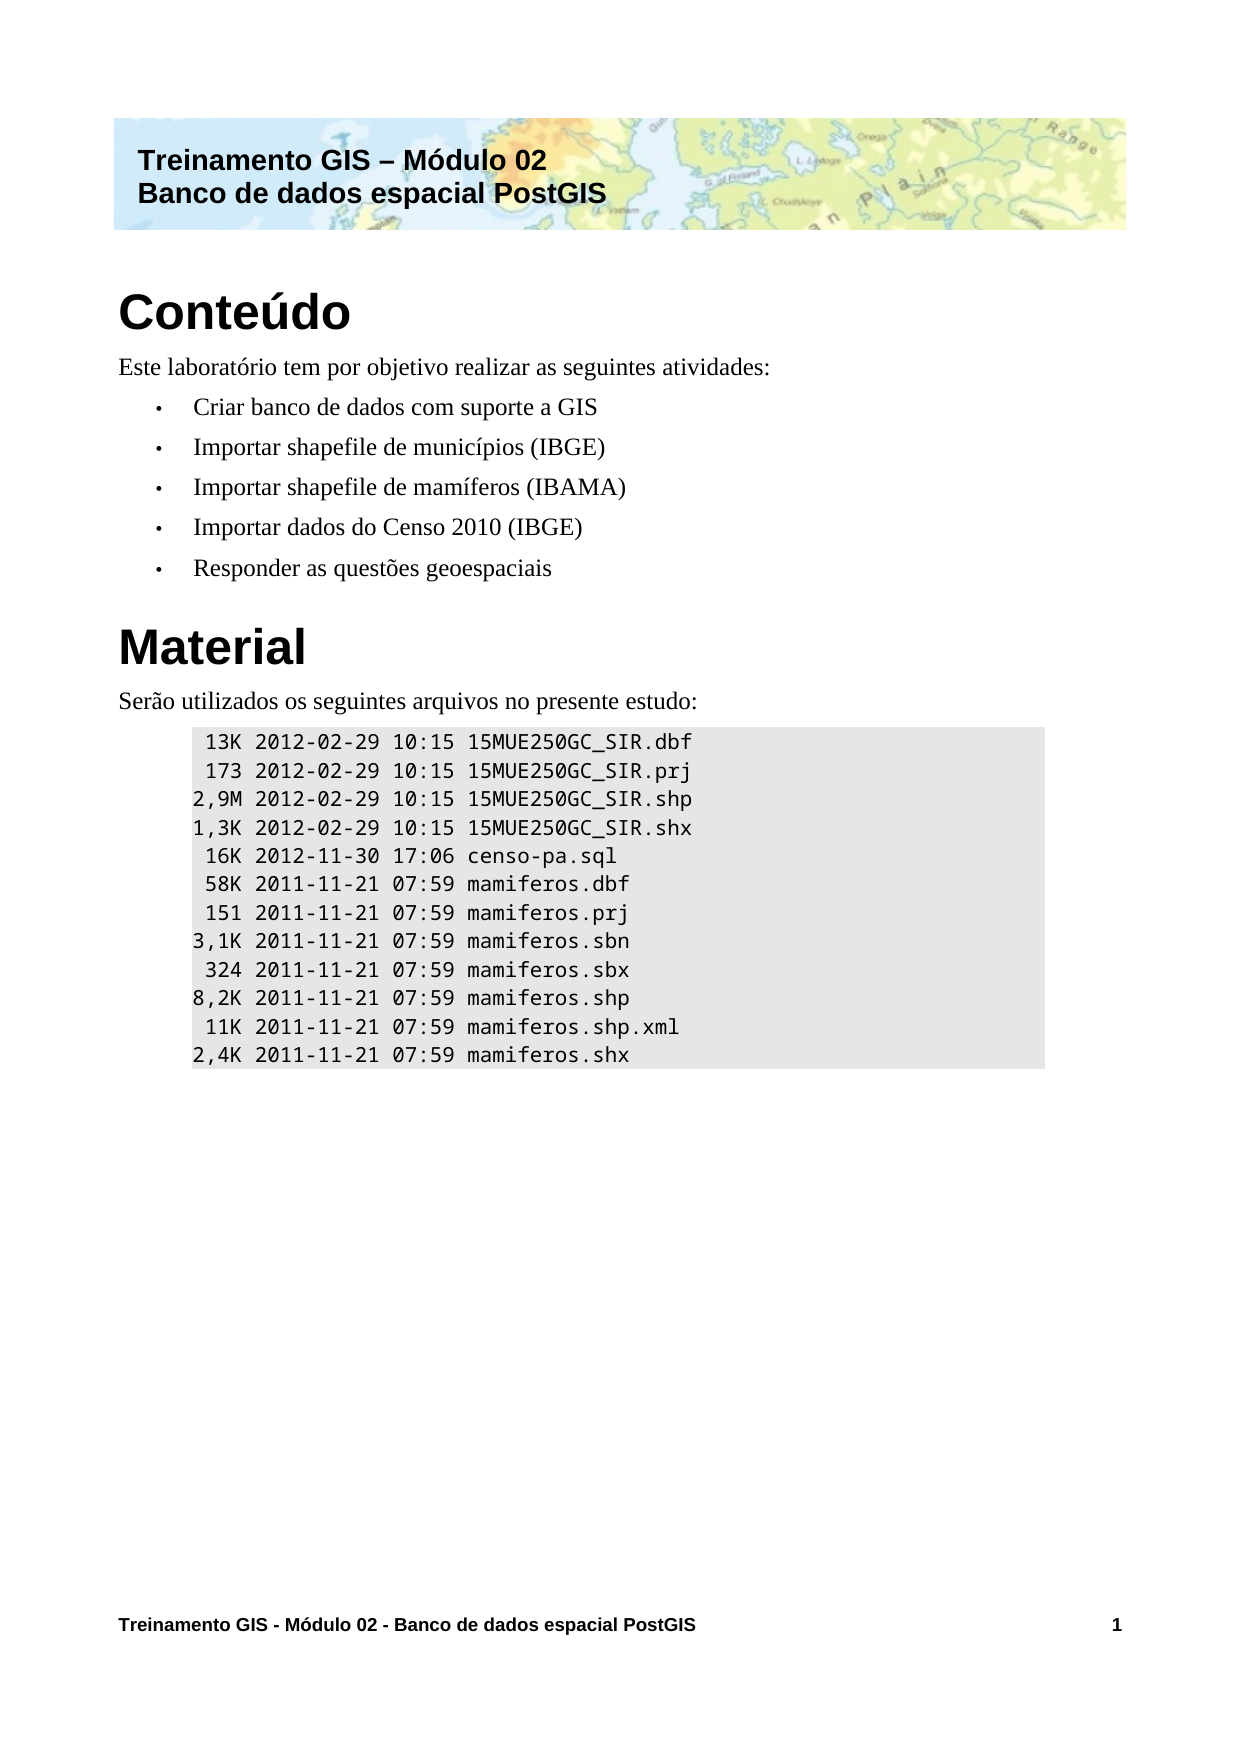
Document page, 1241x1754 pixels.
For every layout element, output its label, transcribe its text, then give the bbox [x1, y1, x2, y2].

text 13K 2012-02-29 10:15 15MUE250GC_SIR.dbf [192, 727, 1045, 756]
list Criar banco de dados com suporte a GIS [156, 393, 1122, 421]
text 1,3K 2012-02-29 10:15 15MUE250GC_SIR.shx [192, 813, 1045, 841]
text 2,4K 2011-11-21 07:59 mamiferos.shx [192, 1040, 1045, 1069]
text 151 2011-11-21 07:59 mamiferos.prj [192, 898, 1045, 926]
text 173 2012-02-29 10:15 15MUE250GC_SIR.prj [192, 756, 1045, 784]
subtitle Material [118, 619, 1122, 675]
text 8,2K 2011-11-21 07:59 mamiferos.shp [192, 983, 1045, 1012]
subtitle Conteúdo [118, 284, 1122, 340]
text 3,1K 2011-11-21 07:59 mamiferos.sbn [192, 926, 1045, 955]
text 2,9M 2012-02-29 10:15 15MUE250GC_SIR.shp [192, 784, 1045, 813]
text 16K 2012-11-30 17:06 censo-pa.sql [192, 841, 1045, 869]
list Importar shapefile de mamíferos (IBAMA) [156, 473, 1122, 501]
text 58K 2011-11-21 07:59 mamiferos.dbf [192, 869, 1045, 898]
list Importar dados do Censo 2010 (IBGE) [156, 513, 1122, 541]
text Serão utilizados os seguintes arquivos no presente estudo: [118, 687, 1122, 715]
list Importar shapefile de municípios (IBGE) [156, 433, 1122, 461]
text 324 2011-11-21 07:59 mamiferos.sbx [192, 955, 1045, 983]
text 11K 2011-11-21 07:59 mamiferos.shp.xml [192, 1012, 1045, 1040]
text Este laboratório tem por objetivo realizar as seguintes atividades: [118, 353, 1122, 380]
list Responder as questões geoespaciais [156, 554, 1122, 581]
